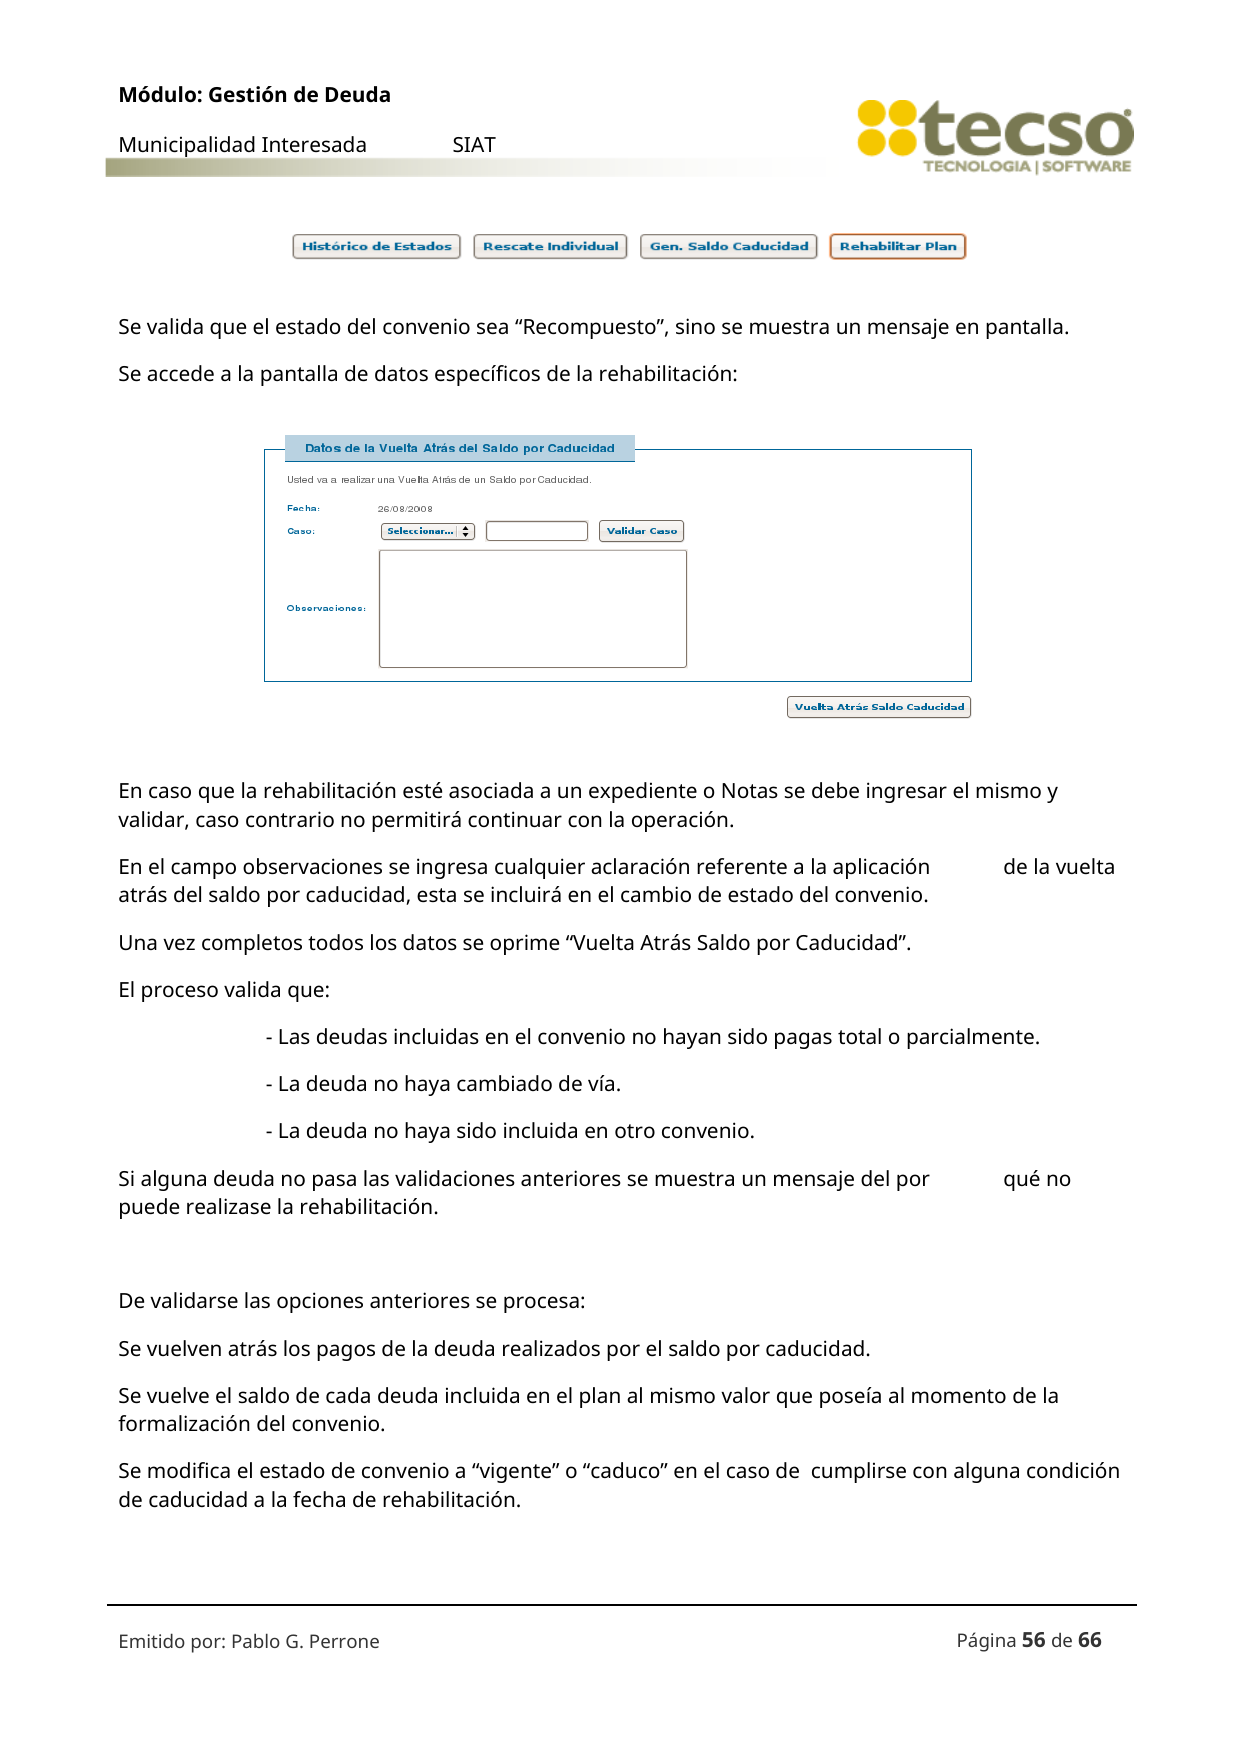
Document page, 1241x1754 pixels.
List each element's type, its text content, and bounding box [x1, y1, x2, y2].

text El proceso valida que: [118, 975, 1122, 1003]
picture [261, 432, 980, 728]
text Se valida que el estado del convenio sea “Recompuesto”, sino se muestra un mensaje en pantalla. [118, 312, 1122, 341]
text Se vuelven atrás los pagos de la deuda realizados por el saldo por caducidad. [118, 1334, 1122, 1362]
text - La deuda no haya cambiado de vía. [118, 1069, 1122, 1098]
text Si alguna deuda no pasa las validaciones anteriores se muestra un mensaje del por qué no puede realizase la rehabilitación. [118, 1164, 1122, 1221]
text Se vuelve el saldo de cada deuda incluida en el plan al mismo valor que poseía al momento de la formalización del convenio. [118, 1381, 1122, 1438]
text En caso que la rehabilitación esté asociada a un expediente o Notas se debe ingresar el mismo y validar, caso contrario no permitirá continuar con la operación. [118, 776, 1122, 833]
text Se modifica el estado de convenio a “vigente” o “caduco” en el caso de cumplirse con alguna condición de caducidad a la fecha de rehabilitación. [118, 1456, 1122, 1513]
text De validarse las opciones anteriores se procesa: [118, 1286, 1122, 1315]
text - Las deudas incluidas en el convenio no hayan sido pagas total o parcialmente. [118, 1022, 1122, 1051]
text Una vez completos todos los datos se oprime “Vuelta Atrás Saldo por Caducidad”. [118, 928, 1122, 956]
text Se accede a la pantalla de datos específicos de la rehabilitación: [118, 359, 1122, 388]
text En el campo observaciones se ingresa cualquier aclaración referente a la aplicación de la vuelta atrás del saldo por caducidad, esta se incluirá en el cambio de estado del convenio. [118, 852, 1122, 909]
picture [105, 100, 1134, 177]
picture [261, 232, 980, 263]
text - La deuda no haya sido incluida en otro convenio. [118, 1116, 1122, 1145]
